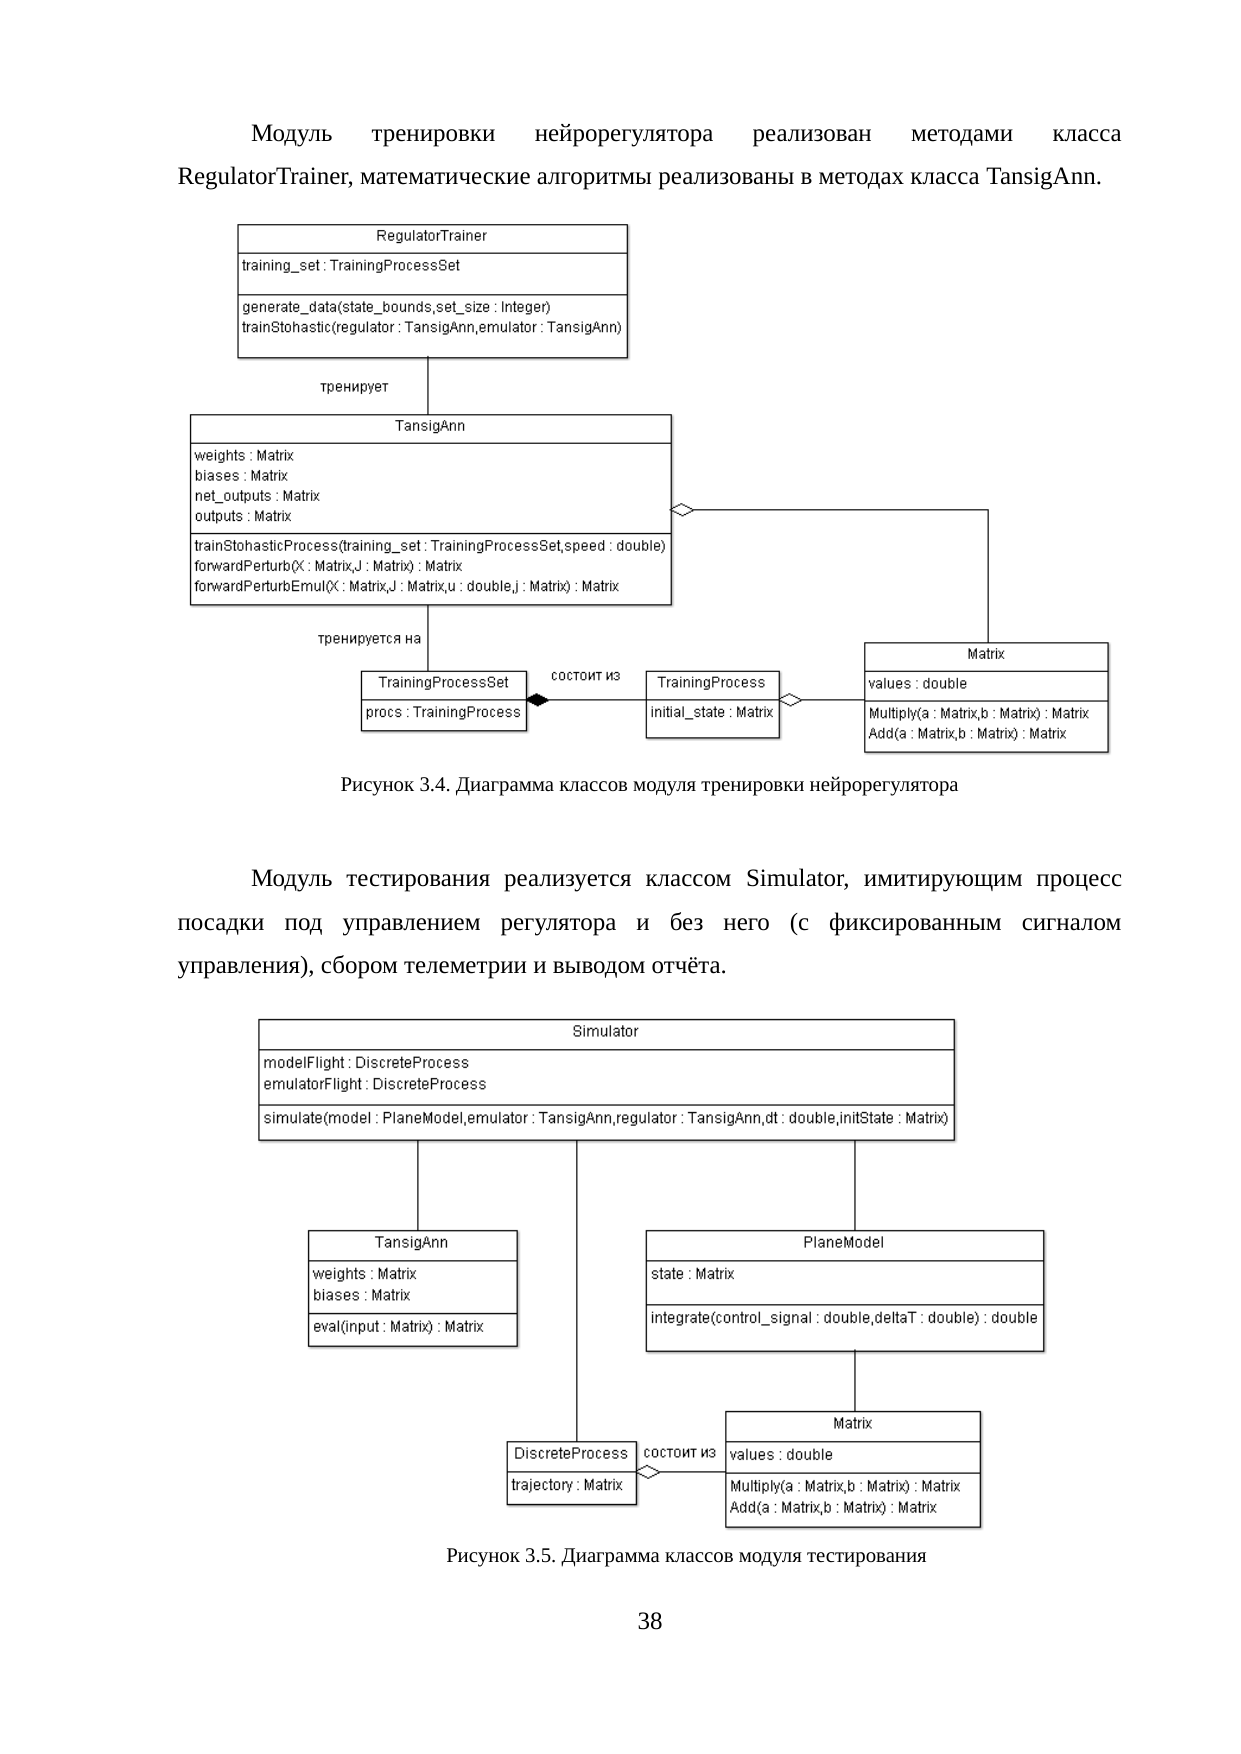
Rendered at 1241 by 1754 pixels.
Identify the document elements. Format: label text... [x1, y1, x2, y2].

text Модуль тренировки нейрорегулятора реализован методами класса RegulatorTrainer, математические алгоритмы реализованы в методах класса TansigAnn. [177, 118, 1122, 190]
text Модуль тестирования реализуется классом Simulator, имитирующим процесс посадки под управлением регулятора и без него (с фиксированным сигналом управления), сбором телеметрии и выводом отчёта. [177, 863, 1122, 978]
picture [177, 204, 1123, 773]
text Рисунок 3.5. Диаграмма классов модуля тестирования [177, 993, 1122, 1567]
text Рисунок 3.4. Диаграмма классов модуля тренировки нейрорегулятора [177, 773, 1122, 796]
picture [246, 999, 1073, 1543]
